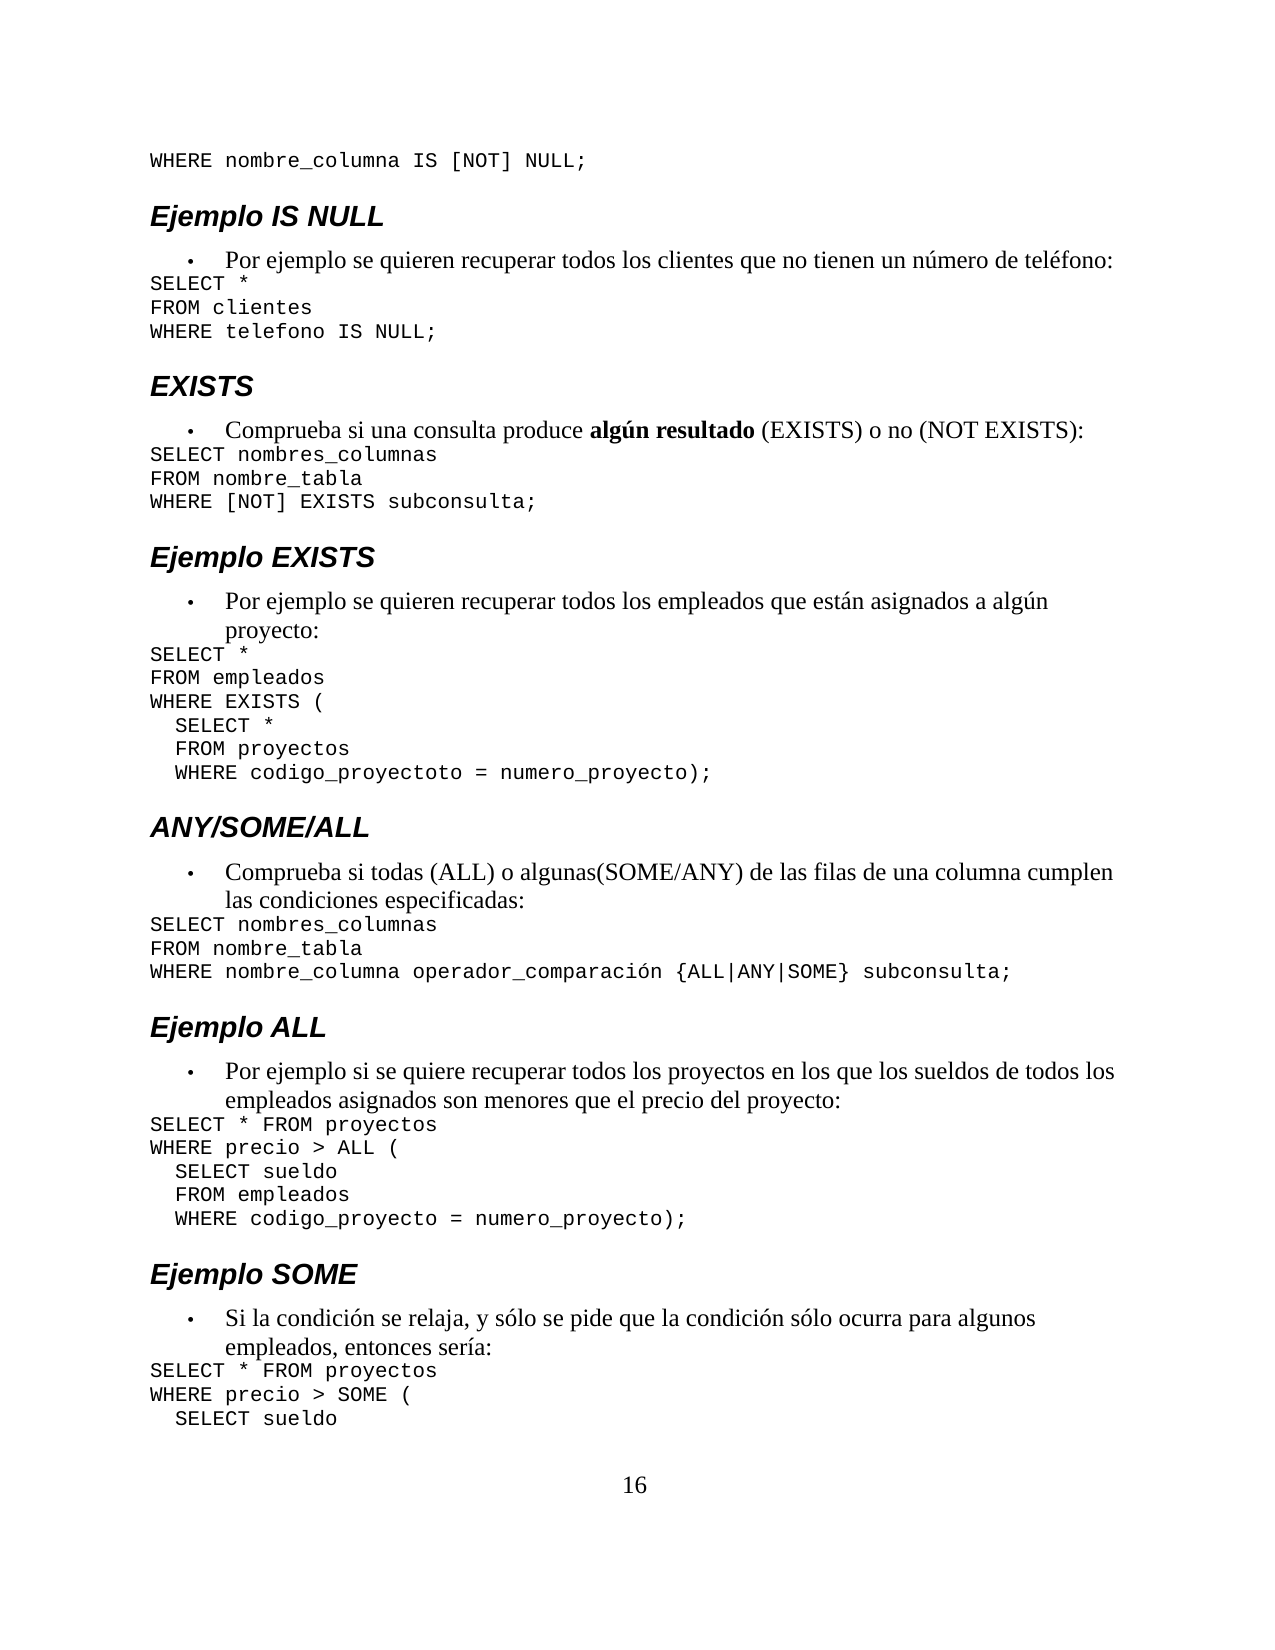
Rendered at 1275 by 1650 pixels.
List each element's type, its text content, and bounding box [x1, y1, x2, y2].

list Comprueba si una consulta produce algún resultado (EXISTS) o no (NOT EXISTS): [187, 415, 1125, 444]
text SELECT * [150, 644, 1125, 667]
list Comprueba si todas (ALL) o algunas(SOME/ANY) de las filas de una columna cumplen las condiciones especificadas: [187, 857, 1125, 914]
list Si la condición se relaja, y sólo se pide que la condición sólo ocurra para algunos empleados, entonces sería: [187, 1303, 1125, 1360]
text SELECT * [150, 714, 1125, 738]
text SELECT * FROM proyectos [150, 1113, 1125, 1137]
text WHERE precio > ALL ( [150, 1137, 1125, 1161]
text WHERE EXISTS ( [150, 691, 1125, 714]
list Por ejemplo si se quiere recuperar todos los proyectos en los que los sueldos de todos los empleados asignados son menores que el precio del proyecto: [187, 1056, 1125, 1113]
text WHERE telefono IS NULL; [150, 321, 1125, 344]
text FROM empleados [150, 1184, 1125, 1208]
text WHERE nombre_columna IS [NOT] NULL; [150, 150, 1125, 174]
list Por ejemplo se quieren recuperar todos los clientes que no tienen un número de teléfono: [187, 245, 1125, 273]
text WHERE [NOT] EXISTS subconsulta; [150, 491, 1125, 515]
list Por ejemplo se quieren recuperar todos los empleados que están asignados a algún proyecto: [187, 586, 1125, 644]
text FROM proyectos [150, 738, 1125, 762]
text FROM nombre_tabla [150, 938, 1125, 961]
subtitle Ejemplo ALL [150, 1010, 1125, 1043]
text SELECT nombres_columnas [150, 444, 1125, 468]
text FROM clientes [150, 297, 1125, 321]
text WHERE precio > SOME ( [150, 1384, 1125, 1408]
text FROM empleados [150, 667, 1125, 691]
text SELECT sueldo [150, 1408, 1125, 1431]
text SELECT nombres_columnas [150, 914, 1125, 938]
text SELECT sueldo [150, 1161, 1125, 1184]
text SELECT * FROM proyectos [150, 1360, 1125, 1384]
subtitle EXISTS [150, 369, 1125, 403]
subtitle Ejemplo SOME [150, 1257, 1125, 1290]
subtitle Ejemplo IS NULL [150, 199, 1125, 232]
text WHERE codigo_proyecto = numero_proyecto); [150, 1208, 1125, 1232]
subtitle Ejemplo EXISTS [150, 540, 1125, 574]
text WHERE codigo_proyectoto = numero_proyecto); [150, 762, 1125, 786]
text WHERE nombre_columna operador_comparación {ALL|ANY|SOME} subconsulta; [150, 961, 1125, 985]
text FROM nombre_tabla [150, 468, 1125, 491]
text SELECT * [150, 273, 1125, 297]
subtitle ANY/SOME/ALL [150, 811, 1125, 844]
